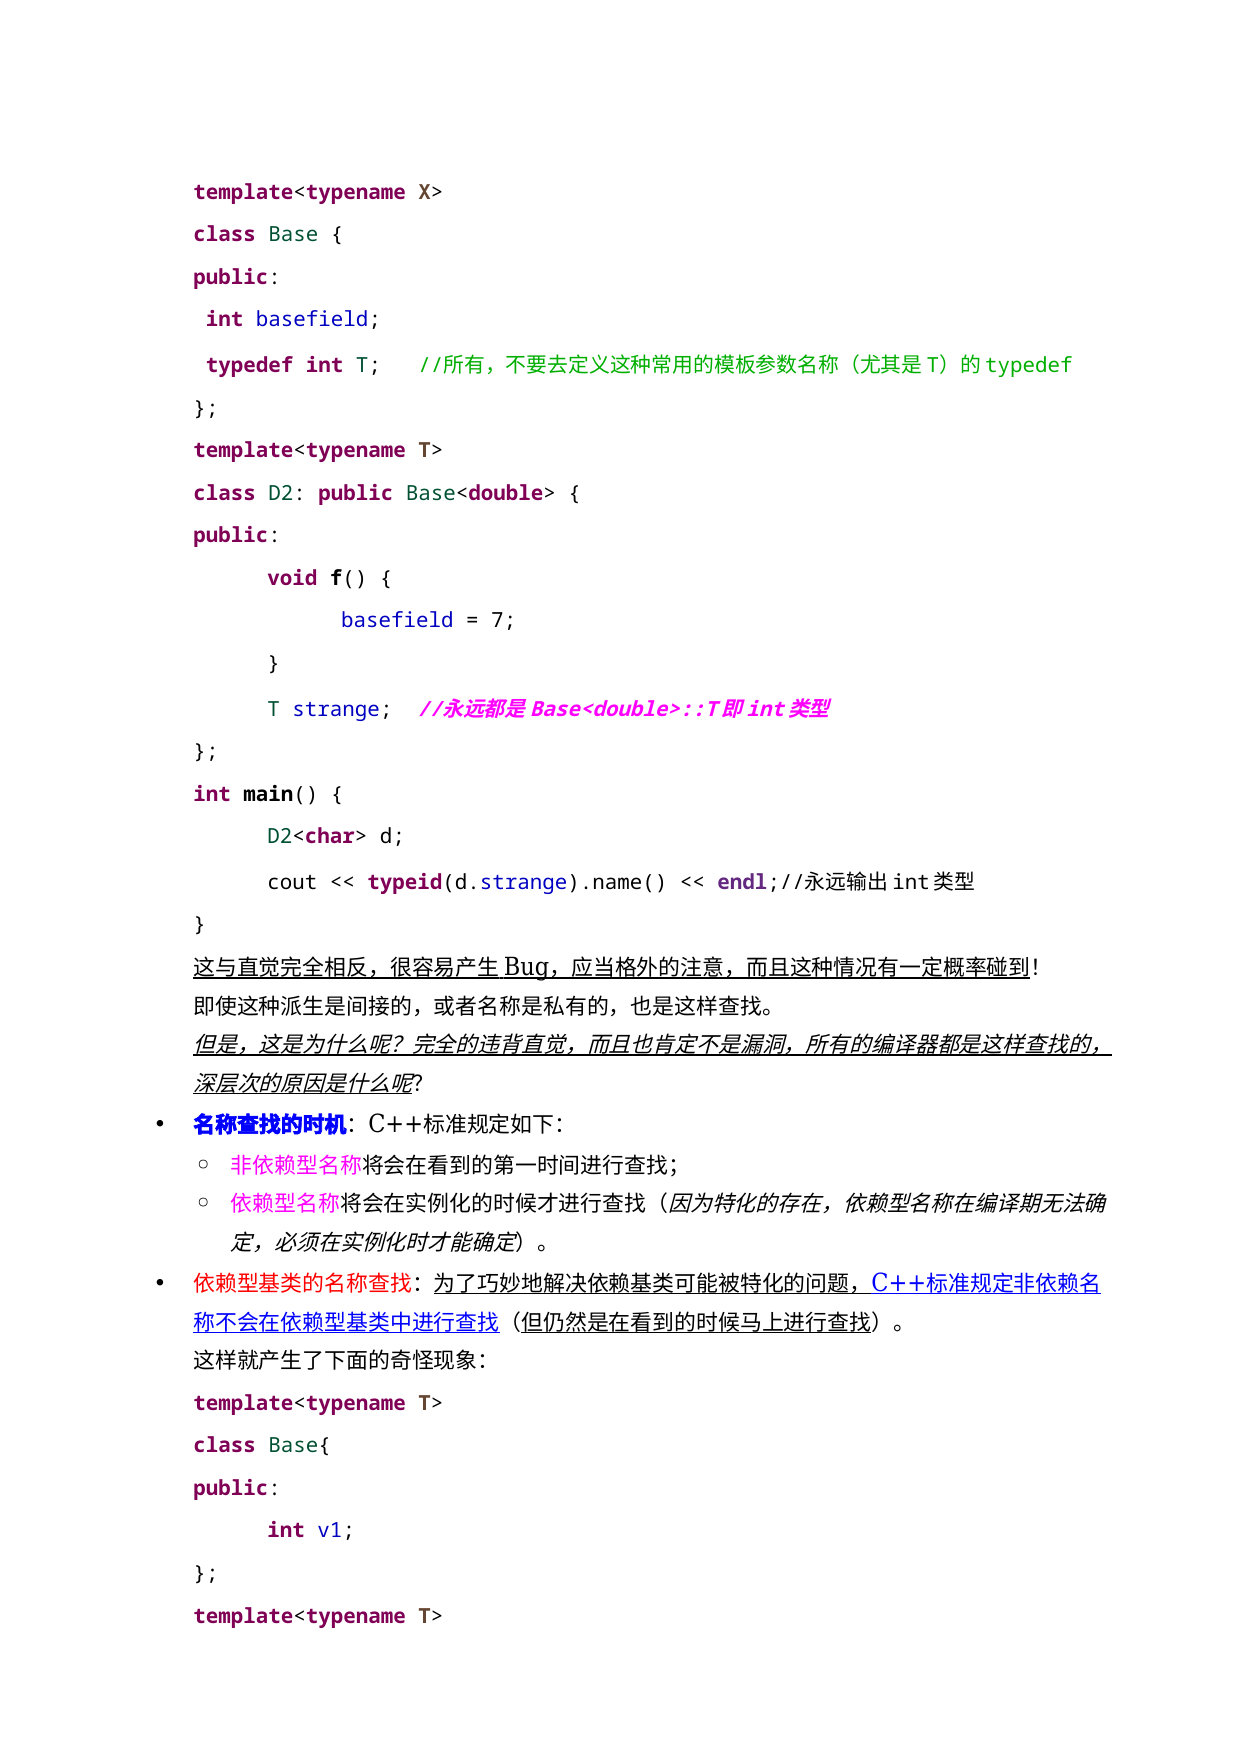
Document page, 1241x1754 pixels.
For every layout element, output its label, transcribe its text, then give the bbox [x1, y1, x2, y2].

list 名称查找的时机：C++标准规定如下： [156, 1109, 1122, 1138]
list 依赖型名称将会在实例化的时候才进行查找（因为特化的存在，依赖型名称在编译期无法确定，必须在实例化时才能确定）。 [193, 1191, 1122, 1255]
list 依赖型基类的名称查找：为了巧妙地解决依赖基类可能被特化的问题，C++标准规定非依赖名称不会在依赖型基类中进行查找（但仍然是在看到的时候马上进行查找）。 这样就产生了下面的奇怪现象： template<typename T> class Base{ public: int v1; }; template<typename T> [156, 1268, 1122, 1629]
list 非依赖型名称将会在看到的第一时间进行查找； [193, 1153, 1122, 1178]
list template<typename X> class Base { public: int basefield; typedef int T; //所有，不要去定义这种常用的模板参数名称（尤其是T）的typedef }; template<typename T> class D2: public Base<double> { public: void f() { basefield = 7; } T strange; //永远都是Base<double>::T即int类型 }; int main() { D2<char> d; cout << typeid(d.strange).name() << endl;//永远输出int类型 } 这与直觉完全相反，很容易产生Bug，应当格外的注意，而且这种情况有一定概率碰到！ 即使这种派生是间接的，或者名称是私有的，也是这样查找。 但是，这是为什么呢？完全的违背直觉，而且也肯定不是漏洞，所有的编译器都是这样查找的，深层次的原因是什么呢？ [156, 177, 1122, 1096]
